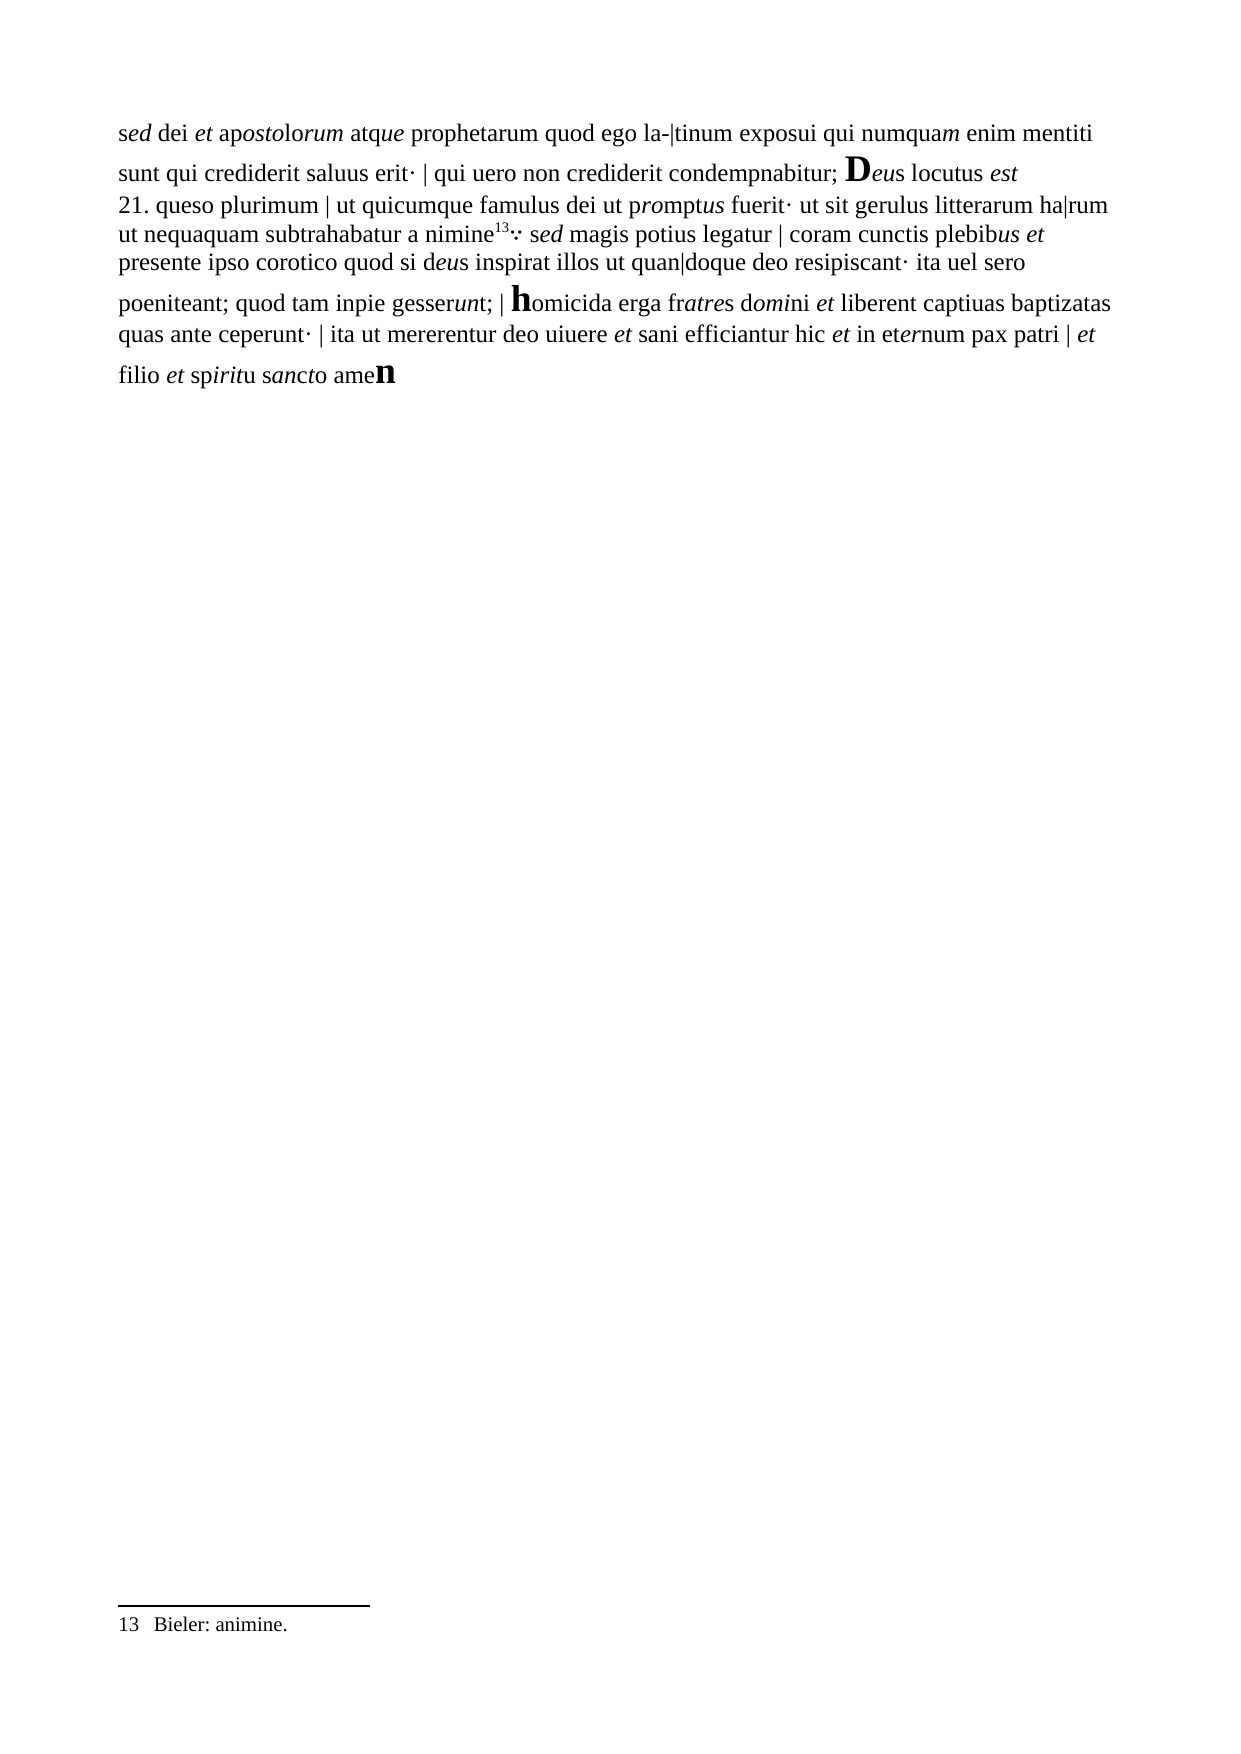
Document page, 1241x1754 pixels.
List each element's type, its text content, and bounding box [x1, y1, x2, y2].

text Bieler: animine. [118, 1612, 1122, 1636]
text sed dei et apostolorum atque prophetarum quod ego la-|tinum exposui qui numquam enim mentiti sunt qui crediderit saluus erit· | qui uero non crediderit condempnabitur; Deus locutus est [118, 118, 1122, 190]
text 21. queso plurimum | ut quicumque famulus dei ut promptus fuerit· ut sit gerulus litterarum ha|rum ut nequaquam subtrahabatur a nimine∵ sed magis potius legatur | coram cunctis plebibus et presente ipso corotico quod si deus inspirat illos ut quan|doque deo resipiscant· ita uel sero poeniteant; quod tam inpie gesserunt; | homicida erga fratres domini et liberent captiuas baptizatas quas ante ceperunt· | ita ut mererentur deo uiuere et sani efficiantur hic et in eternum pax patri | et filio et spiritu sancto amen [118, 190, 1122, 391]
